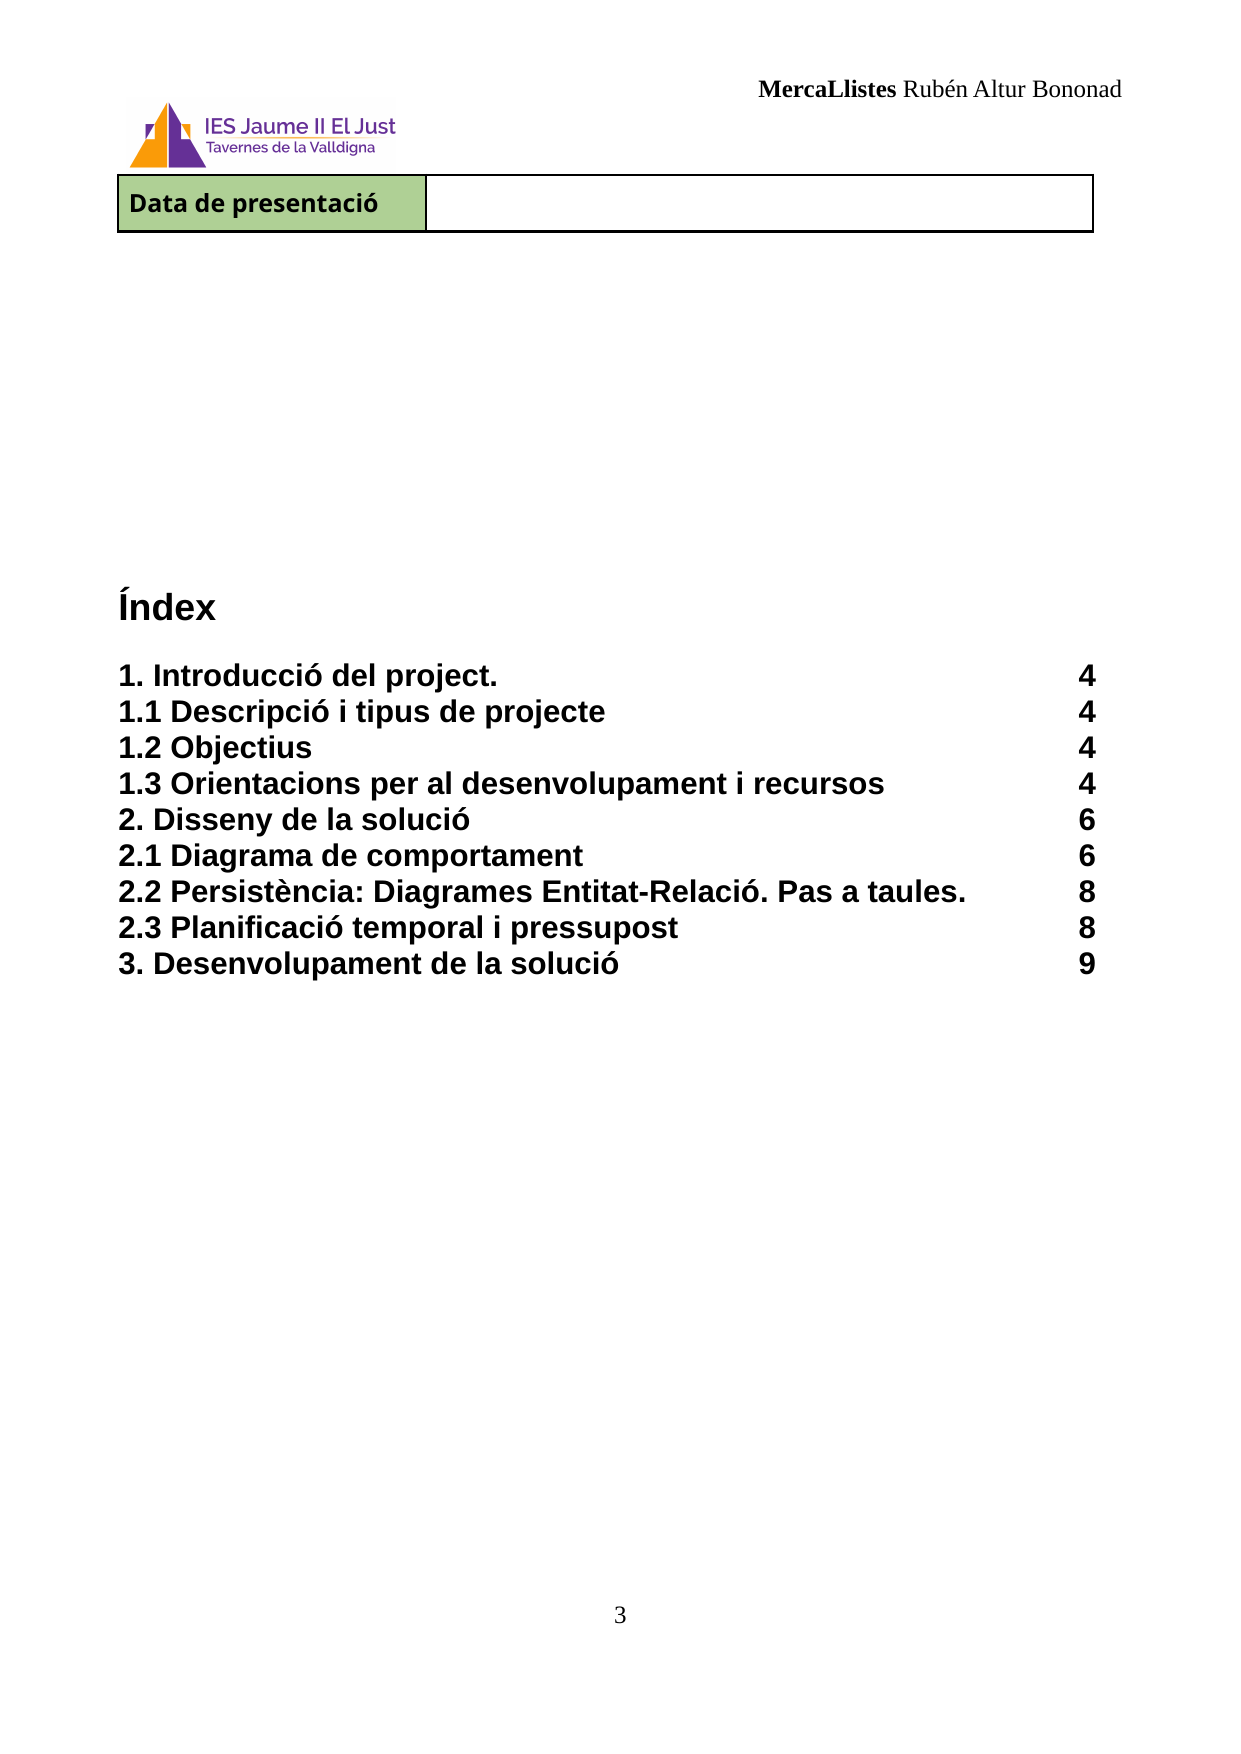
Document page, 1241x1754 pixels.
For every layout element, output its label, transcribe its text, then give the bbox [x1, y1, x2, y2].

text 2.2 Persistència: Diagrames Entitat-Relació. Pas a taules. 8 [118, 873, 1122, 909]
text 1.2 Objectius 4 [118, 729, 1122, 765]
text 1.3 Orientacions per al desenvolupament i recursos 4 [118, 765, 1122, 801]
text 1.1 Descripció i tipus de projecte 4 [118, 693, 1122, 729]
text Índex [118, 585, 1122, 628]
picture [126, 97, 396, 174]
text 3. Desenvolupament de la solució 9 [118, 945, 1122, 981]
text 2. Disseny de la solució 6 [118, 801, 1122, 837]
text 2.1 Diagrama de comportament 6 [118, 837, 1122, 873]
table_cell [427, 176, 1092, 230]
text 1. Introducció del project. 4 [118, 657, 1122, 693]
table_cell Data de presentació [119, 176, 425, 230]
text 2.3 Planificació temporal i pressupost 8 [118, 909, 1122, 945]
